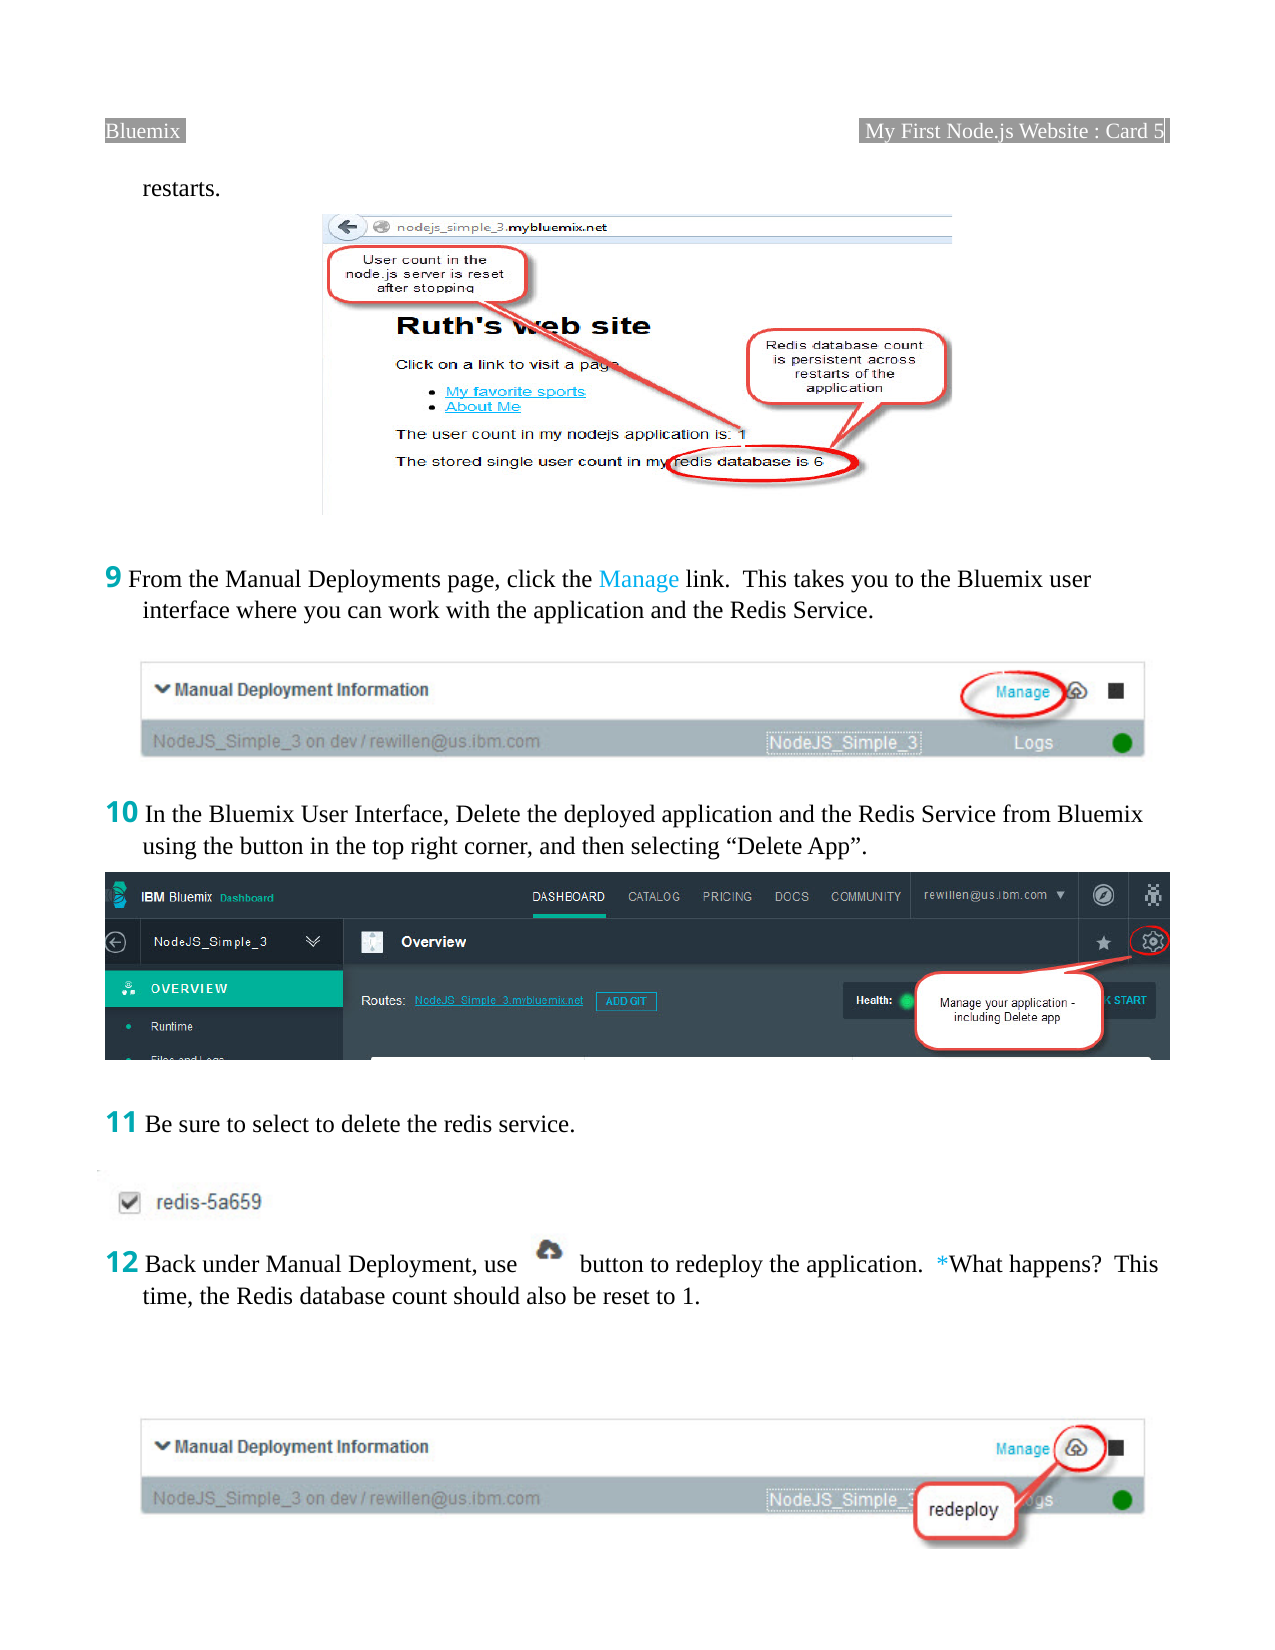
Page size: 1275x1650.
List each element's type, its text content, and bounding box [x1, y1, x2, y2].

picture [322, 214, 953, 515]
picture [97, 1170, 284, 1241]
text 10 In the Bluemix User Interface, Delete the deployed application and the Redis Service from Bluemix using the button in the top right corner, and then selecting “Delete App”. [105, 792, 1170, 860]
picture [530, 1221, 573, 1275]
text 11 Be sure to select to delete the redis service. [105, 1101, 1170, 1141]
text 12 Back under Manual Deployment, use button to redeploy the application. *What happens? This time, the Redis database count should also be reset to 1. [105, 1153, 1170, 1338]
text restarts. [105, 173, 1170, 202]
picture [105, 1393, 1170, 1549]
picture [105, 636, 1170, 792]
picture [105, 872, 1170, 1060]
text 9 From the Manual Deployments page, click the Manage link. This takes you to the Bluemix user interface where you can work with the application and the Redis Service. [105, 556, 1170, 624]
